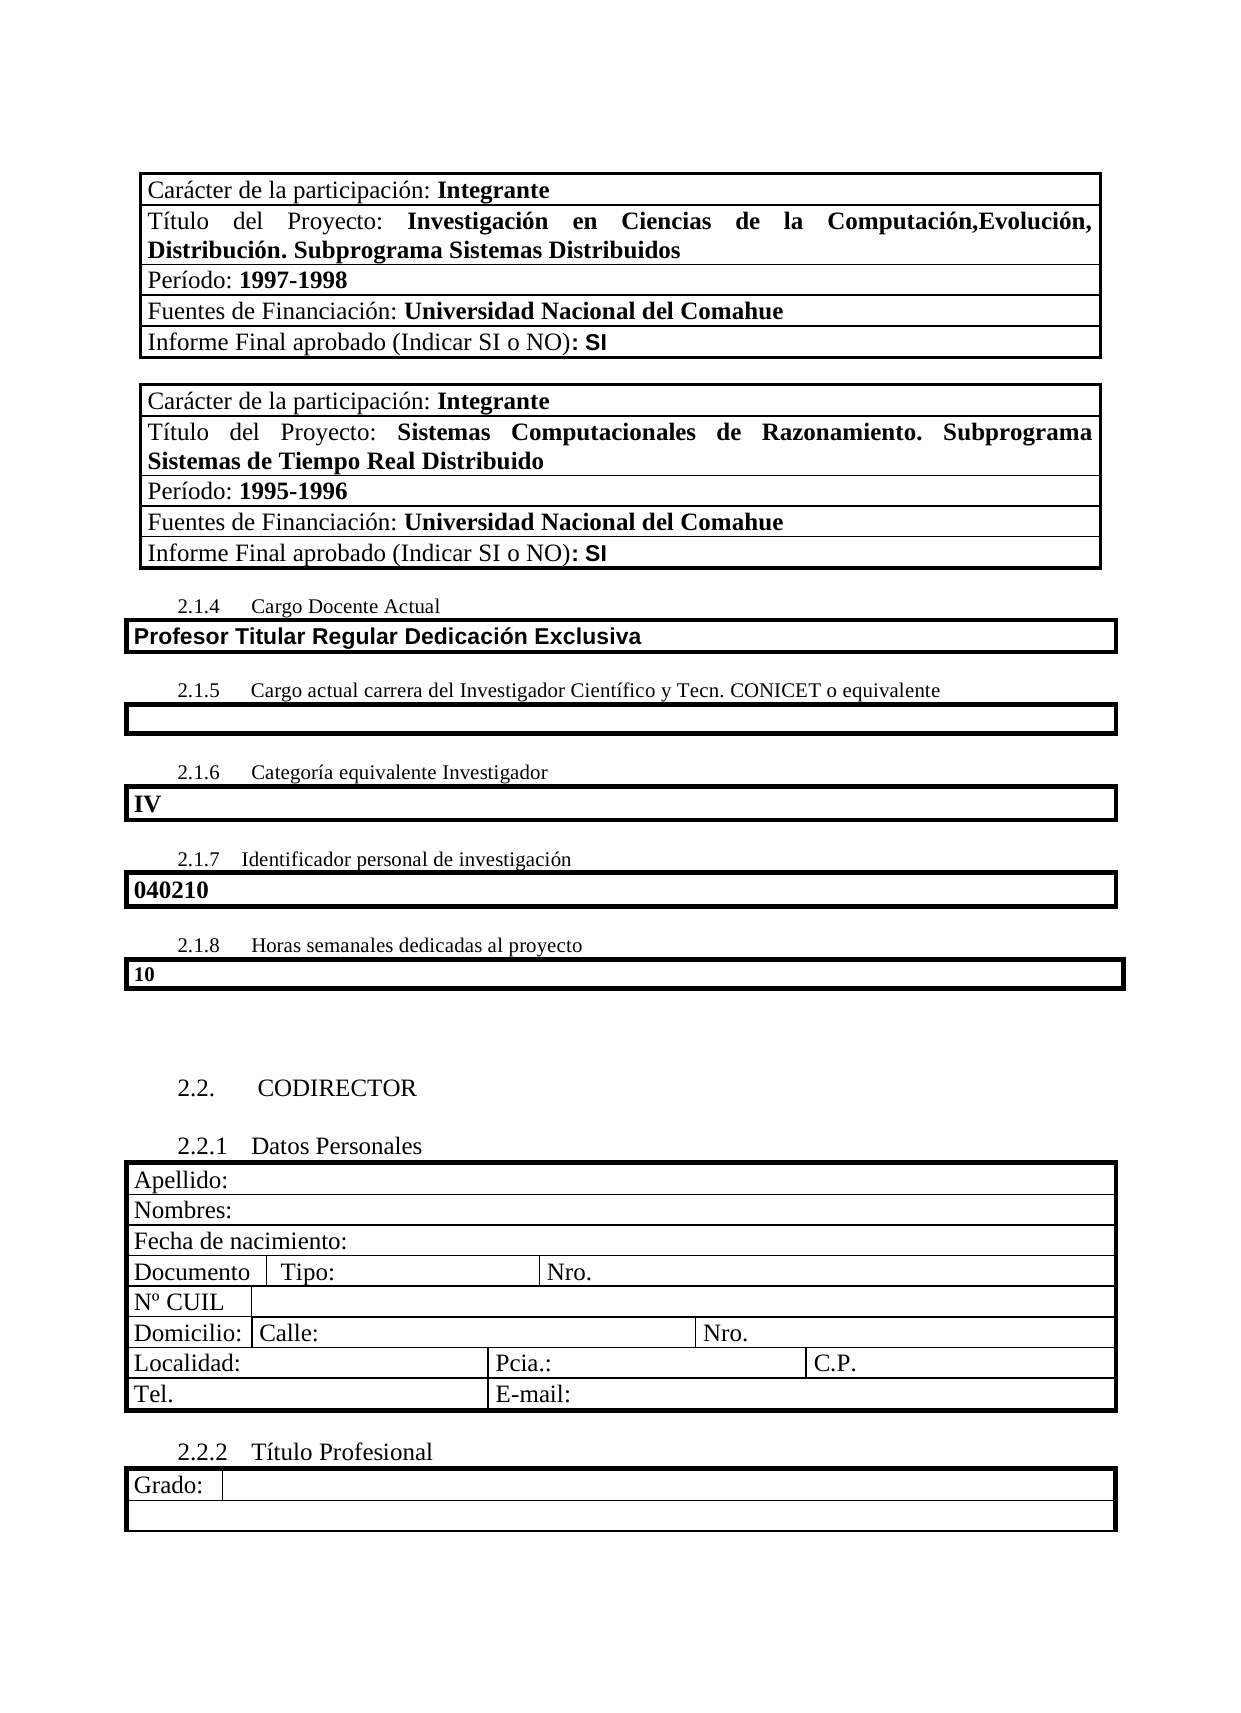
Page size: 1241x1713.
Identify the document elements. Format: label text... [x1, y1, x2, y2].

table_header Grado: [129, 1471, 222, 1499]
table_cell Nº CUIL [129, 1287, 251, 1316]
table_header 10 [129, 962, 1121, 986]
text 2.1.6 Categoría equivalente Investigador [177, 760, 1063, 784]
table_header 040210 [129, 875, 1114, 904]
table_cell Informe Final aprobado (Indicar SI o NO): SI [142, 327, 1099, 356]
table_cell Pcia.: [489, 1348, 805, 1377]
text 2.1.8 Horas semanales dedicadas al proyecto [177, 933, 1063, 957]
table_cell Domicilio: [129, 1317, 251, 1347]
text 2.2. CODIRECTOR [177, 1073, 1063, 1102]
table_cell Fuentes de Financiación: Universidad Nacional del Comahue [142, 296, 1099, 325]
table_cell Período: 1997-1998 [142, 265, 1099, 294]
table_header Carácter de la participación: Integrante [142, 386, 1099, 415]
table_cell Informe Final aprobado (Indicar SI o NO): SI [142, 537, 1099, 566]
table_cell Fecha de nacimiento: [129, 1226, 1114, 1255]
table_cell Período: 1995-1996 [142, 476, 1099, 505]
text 2.2.1 Datos Personales [177, 1131, 1063, 1160]
table_cell C.P. [807, 1348, 1114, 1377]
table_cell E-mail: [489, 1379, 1114, 1408]
table_cell Nro. [540, 1256, 1114, 1285]
table_cell [252, 1287, 696, 1316]
table_cell Tipo: [267, 1256, 539, 1285]
table_cell Título del Proyecto: Investigación en Ciencias de la Computación,Evolución, Distribución. Subprograma Sistemas Distribuidos [142, 206, 1099, 264]
table_cell Nro. [696, 1318, 1114, 1347]
table_header IV [129, 789, 1114, 818]
text 2.1.4 Cargo Docente Actual [177, 594, 1063, 618]
text 2.2.2 Título Profesional [177, 1437, 1063, 1466]
text 2.1.5 Cargo actual carrera del Investigador Científico y Tecn. CONICET o equivalente [177, 678, 1063, 702]
table_header [129, 707, 1114, 731]
table_cell Nombres: [129, 1195, 1114, 1224]
table_cell Documento [129, 1256, 266, 1285]
table_cell [696, 1287, 1114, 1316]
table_cell Localidad: [129, 1348, 487, 1377]
table_cell Fuentes de Financiación: Universidad Nacional del Comahue [142, 507, 1099, 536]
table_header [223, 1471, 1113, 1499]
table_cell Tel. [129, 1379, 487, 1408]
table_header Profesor Titular Regular Dedicación Exclusiva [129, 622, 1114, 649]
table_cell Título del Proyecto: Sistemas Computacionales de Razonamiento. Subprograma Sistemas de Tiempo Real Distribuido [142, 417, 1099, 474]
table_header Apellido: [129, 1165, 1114, 1193]
table_cell Calle: [253, 1318, 695, 1347]
text 2.1.7 Identificador personal de investigación [177, 846, 1063, 870]
table_header Carácter de la participación: Integrante [142, 175, 1099, 204]
table_cell [129, 1501, 1113, 1530]
